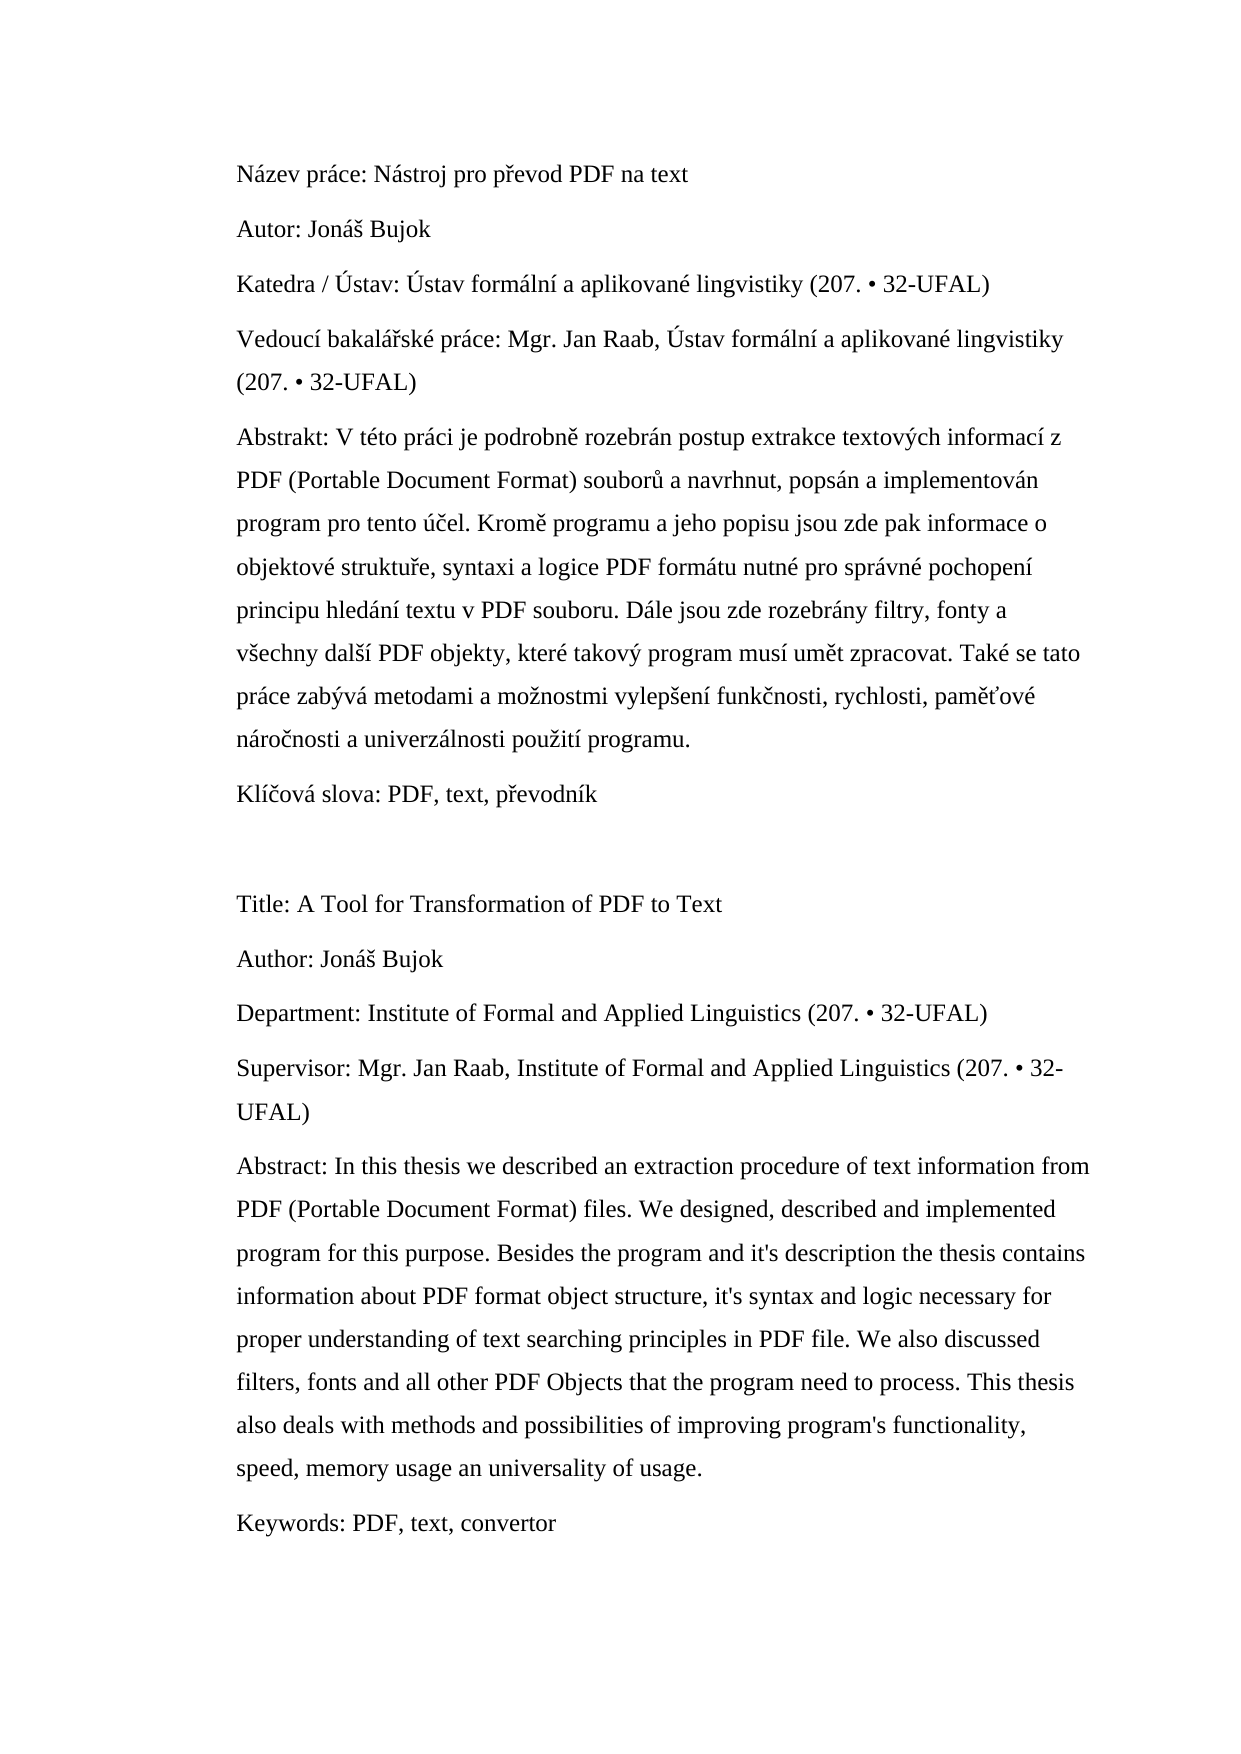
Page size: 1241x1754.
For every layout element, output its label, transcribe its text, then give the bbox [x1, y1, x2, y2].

text Keywords: PDF, text, convertor [236, 1508, 1092, 1537]
text Vedoucí bakalářské práce: Mgr. Jan Raab, Ústav formální a aplikované lingvistiky (207. • 32-UFAL) [236, 324, 1092, 396]
text Author: Jonáš Bujok [236, 944, 1092, 972]
text Department: Institute of Formal and Applied Linguistics (207. • 32-UFAL) [236, 998, 1092, 1027]
text Supervisor: Mgr. Jan Raab, Institute of Formal and Applied Linguistics (207. • 32-UFAL) [236, 1053, 1092, 1125]
text Autor: Jonáš Bujok [236, 214, 1092, 243]
text Klíčová slova: PDF, text, převodník [236, 779, 1092, 808]
text Název práce: Nástroj pro převod PDF na text [236, 159, 1092, 188]
text Abstract: In this thesis we described an extraction procedure of text information from PDF (Portable Document Format) files. We designed, described and implemented program for this purpose. Besides the program and it's description the thesis contains information about PDF format object structure, it's syntax and logic necessary for proper understanding of text searching principles in PDF file. We also discussed filters, fonts and all other PDF Objects that the program need to process. This thesis also deals with methods and possibilities of improving program's functionality, speed, memory usage an universality of usage. [236, 1151, 1092, 1482]
text Abstrakt: V této práci je podrobně rozebrán postup extrakce textových informací z PDF (Portable Document Format) souborů a navrhnut, popsán a implementován program pro tento účel. Kromě programu a jeho popisu jsou zde pak informace o objektové struktuře, syntaxi a logice PDF formátu nutné pro správné pochopení principu hledání textu v PDF souboru. Dále jsou zde rozebrány filtry, fonty a všechny další PDF objekty, které takový program musí umět zpracovat. Také se tato práce zabývá metodami a možnostmi vylepšení funkčnosti, rychlosti, paměťové náročnosti a univerzálnosti použití programu. [236, 422, 1092, 753]
text Title: A Tool for Transformation of PDF to Text [236, 889, 1092, 917]
text Katedra / Ústav: Ústav formální a aplikované lingvistiky (207. • 32-UFAL) [236, 269, 1092, 298]
